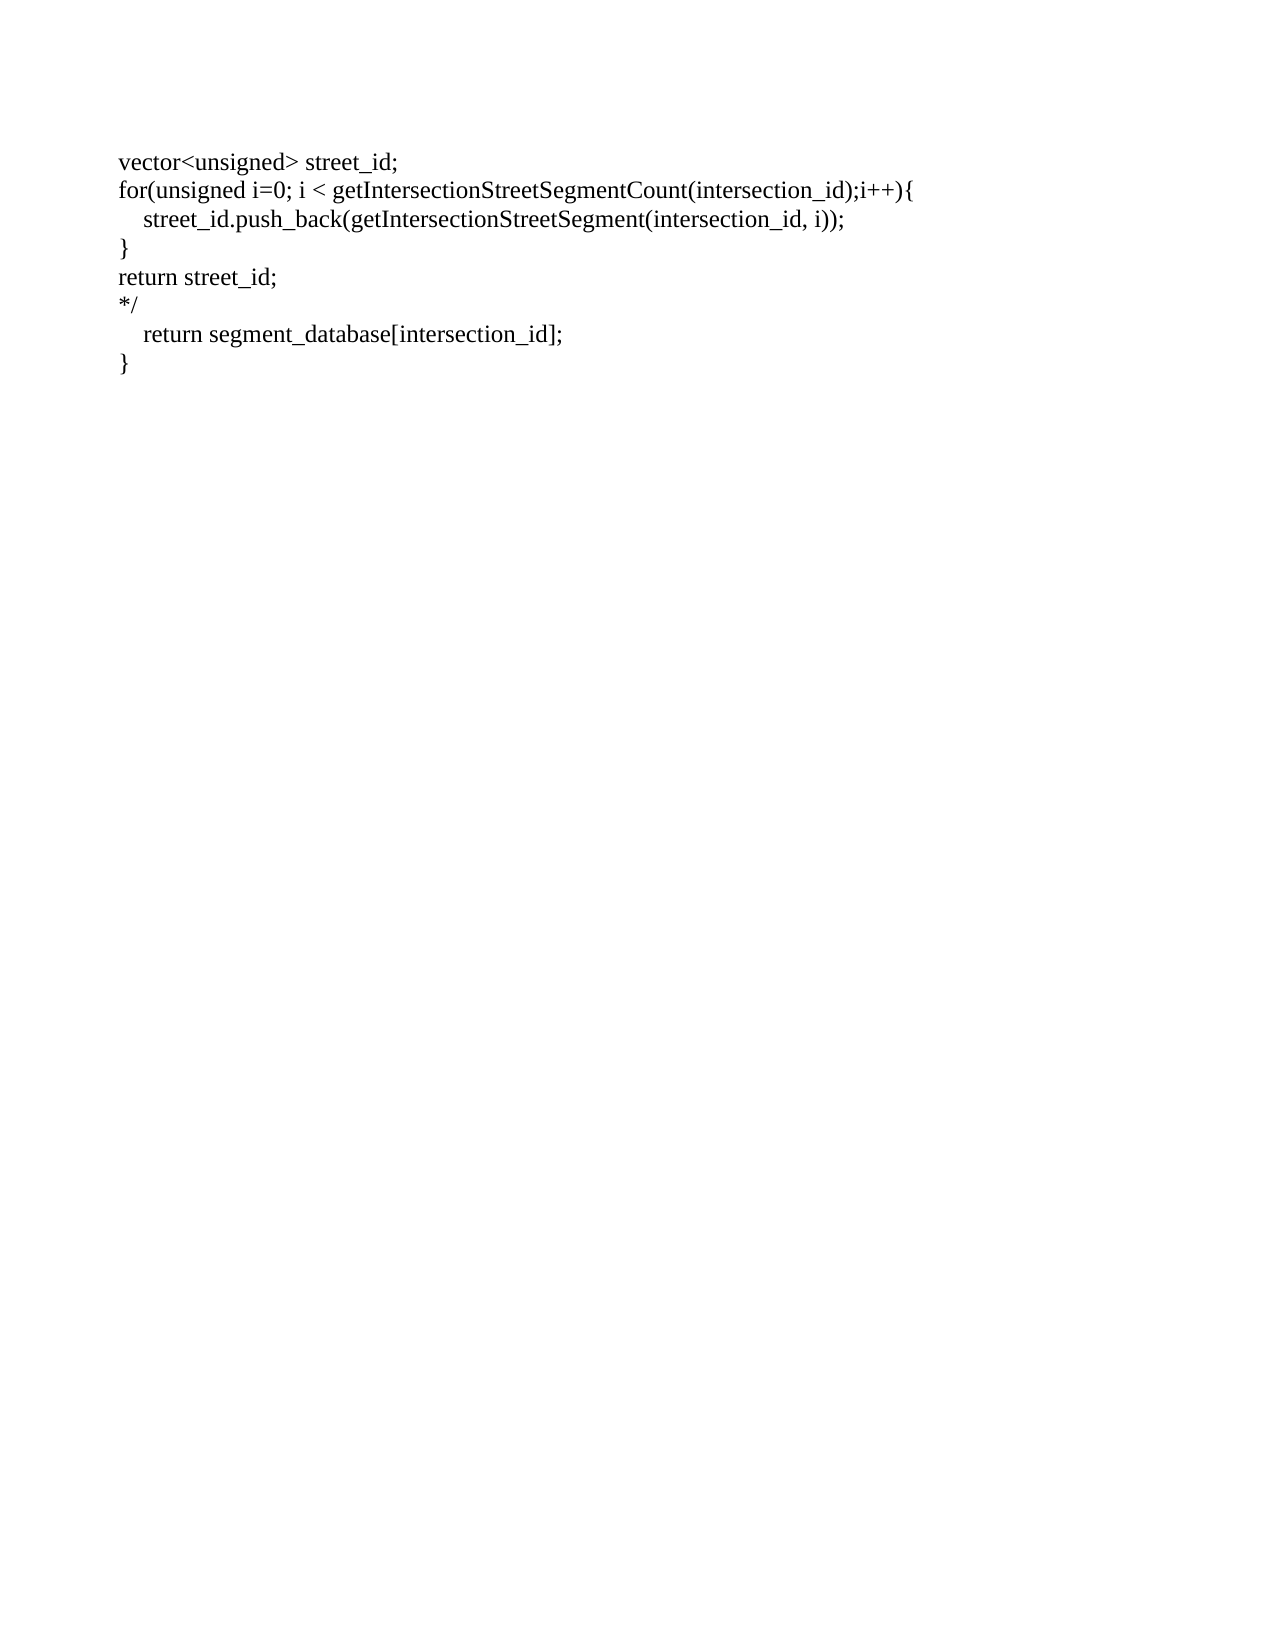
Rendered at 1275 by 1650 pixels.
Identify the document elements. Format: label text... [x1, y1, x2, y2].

text return segment_database[intersection_id]; [118, 319, 1157, 348]
text return street_id; [118, 262, 1157, 291]
text } [118, 348, 1157, 377]
text } [118, 233, 1157, 262]
text vector<unsigned> street_id; [118, 147, 1157, 176]
text for(unsigned i=0; i < getIntersectionStreetSegmentCount(intersection_id);i++){ [118, 176, 1157, 204]
text street_id.push_back(getIntersectionStreetSegment(intersection_id, i)); [118, 204, 1157, 233]
text */ [118, 291, 1157, 319]
